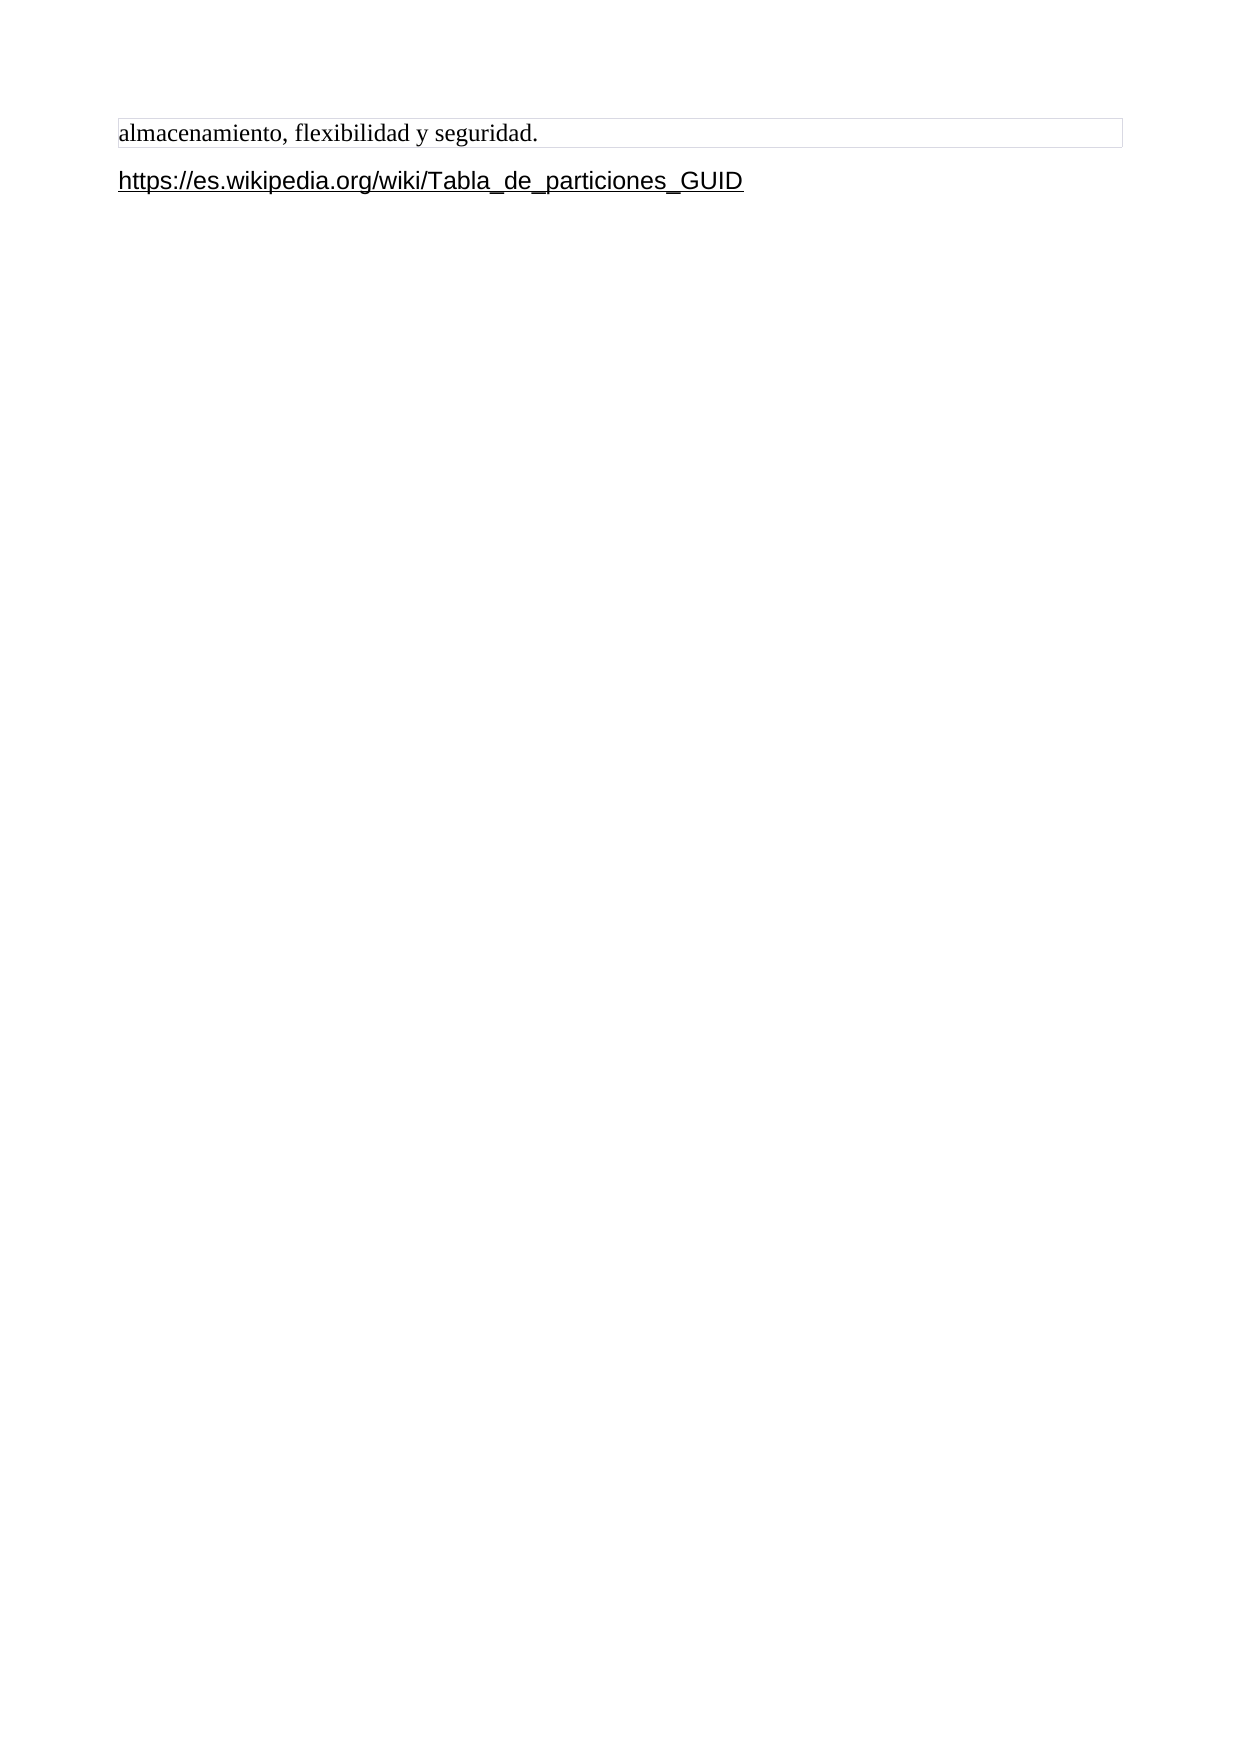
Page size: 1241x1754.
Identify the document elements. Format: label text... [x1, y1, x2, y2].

text almacenamiento, flexibilidad y seguridad. [119, 119, 1122, 147]
text https://es.wikipedia.org/wiki/Tabla_de_particiones_GUID [118, 166, 1122, 195]
